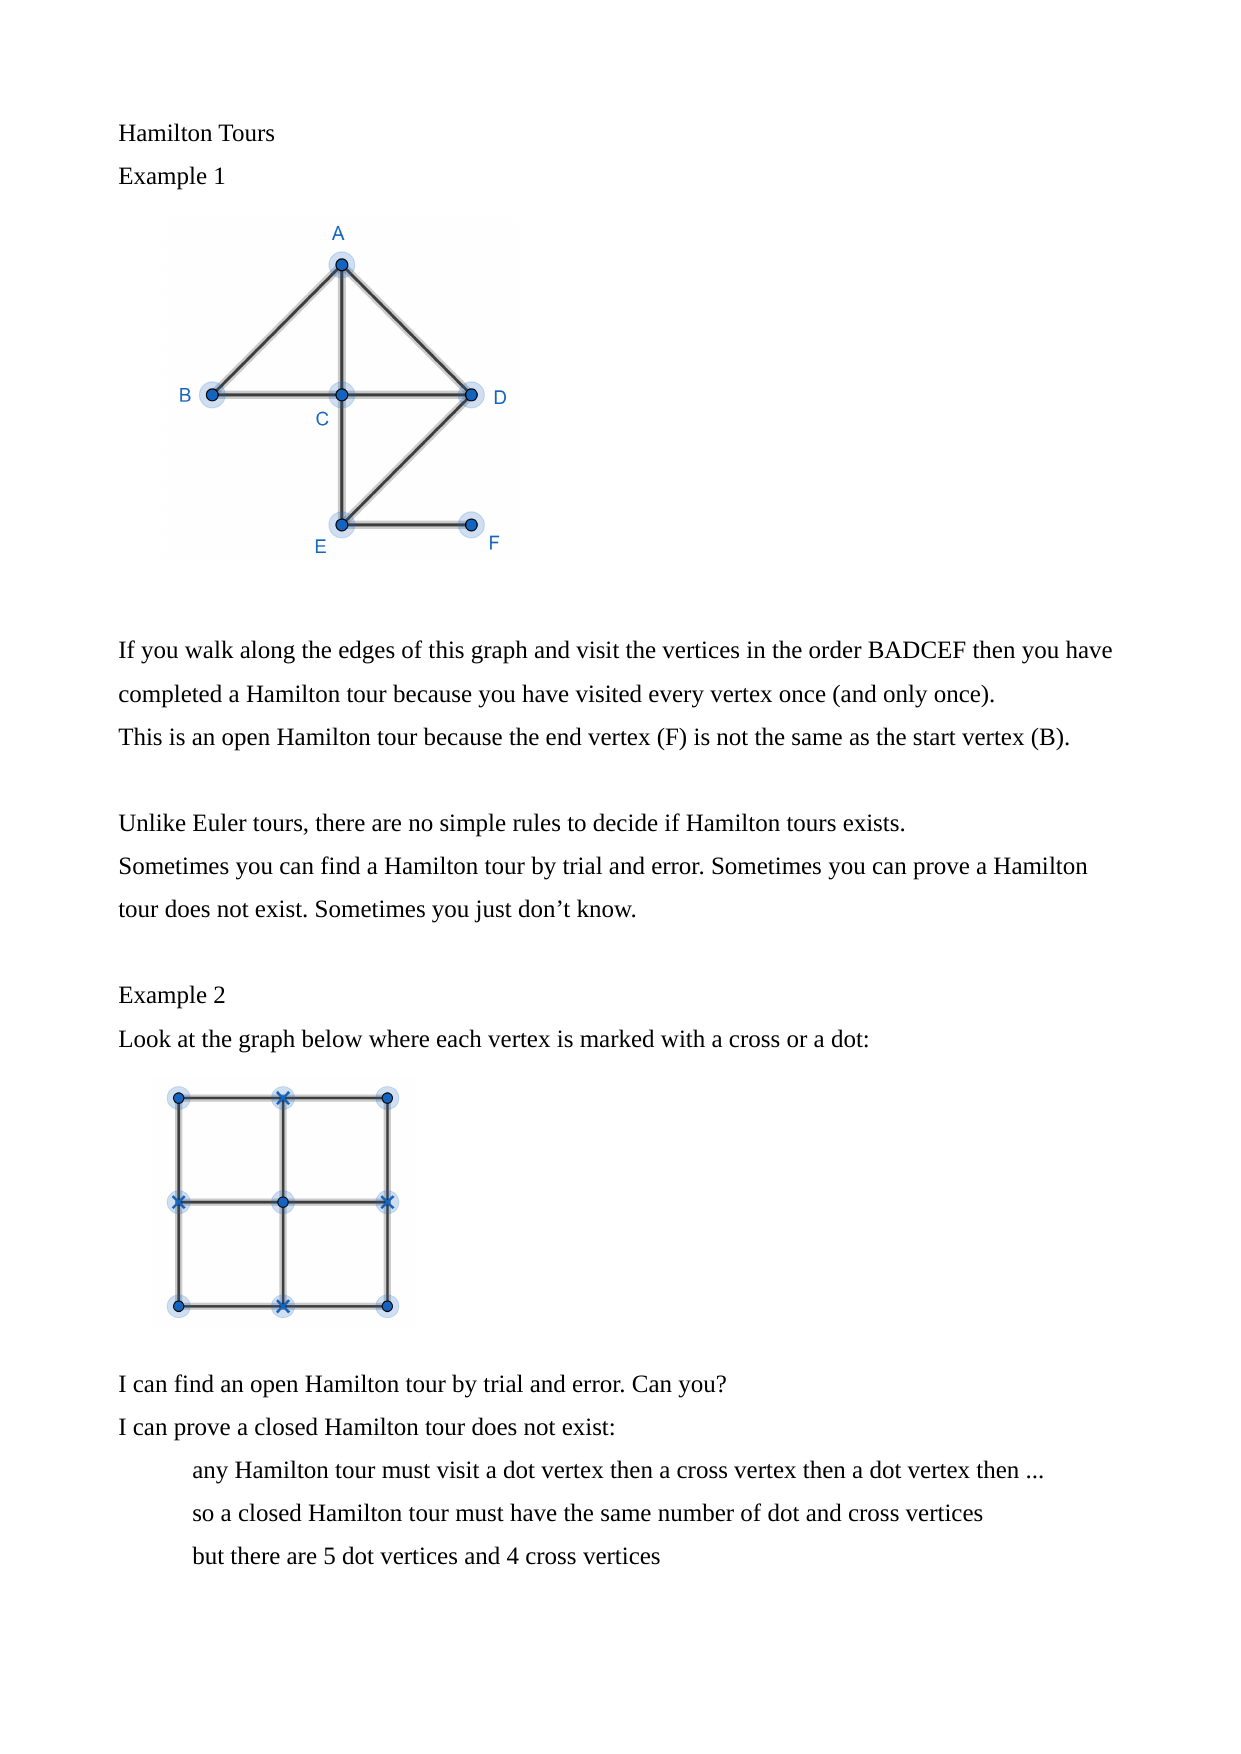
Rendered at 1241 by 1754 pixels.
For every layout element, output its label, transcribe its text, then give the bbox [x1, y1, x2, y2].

text I can find an open Hamilton tour by trial and error. Can you? [118, 1369, 1122, 1397]
text so a closed Hamilton tour must have the same number of dot and cross vertices [118, 1498, 1122, 1527]
text Unlike Euler tours, there are no simple rules to decide if Hamilton tours exists. [118, 808, 1122, 837]
text Sometimes you can find a Hamilton tour by trial and error. Sometimes you can prove a Hamilton tour does not exist. Sometimes you just don’t know. [118, 851, 1122, 923]
text Example 1 [118, 161, 1122, 190]
text Look at the graph below where each vertex is marked with a cross or a dot: [118, 1024, 1122, 1052]
picture [161, 217, 519, 560]
text If you walk along the edges of this graph and visit the vertices in the order BADCEF then you have completed a Hamilton tour because you have visited every vertex once (and only once). [118, 636, 1122, 707]
text but there are 5 dot vertices and 4 cross vertices [118, 1541, 1122, 1570]
text any Hamilton tour must visit a dot vertex then a cross vertex then a dot vertex then ... [118, 1455, 1122, 1484]
text Hamilton Tours [118, 118, 1122, 147]
text This is an open Hamilton tour because the end vertex (F) is not the same as the start vertex (B). [118, 722, 1122, 751]
text I can prove a closed Hamilton tour does not exist: [118, 1412, 1122, 1441]
picture [153, 1076, 417, 1328]
text Example 2 [118, 981, 1122, 1009]
